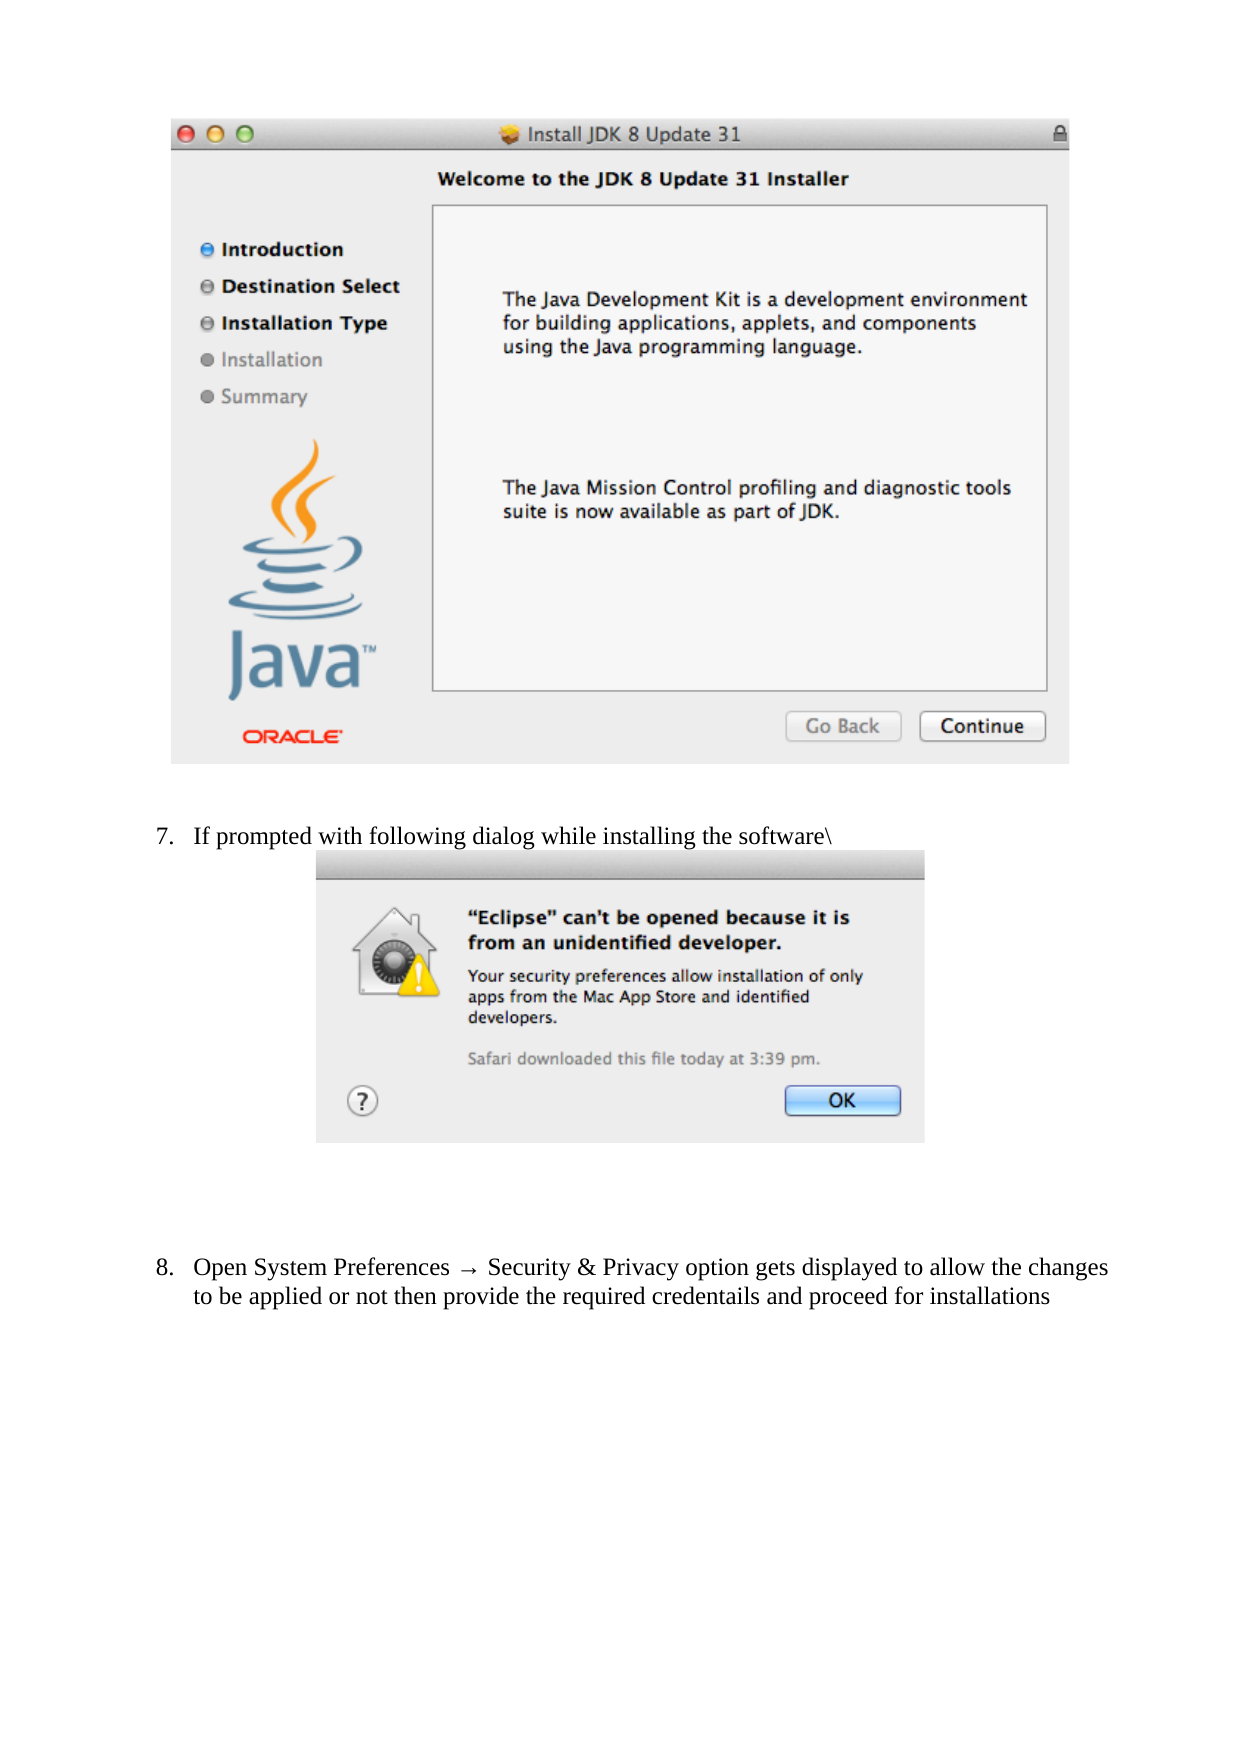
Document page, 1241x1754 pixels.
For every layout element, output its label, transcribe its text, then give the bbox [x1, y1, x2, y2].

picture [315, 850, 925, 1143]
list If prompted with following dialog while installing the software\ [156, 821, 1122, 850]
list Open System Preferences → Security & Privacy option gets displayed to allow the changes to be applied or not then provide the required credentails and proceed for installations [156, 1252, 1122, 1310]
picture [170, 118, 1070, 764]
